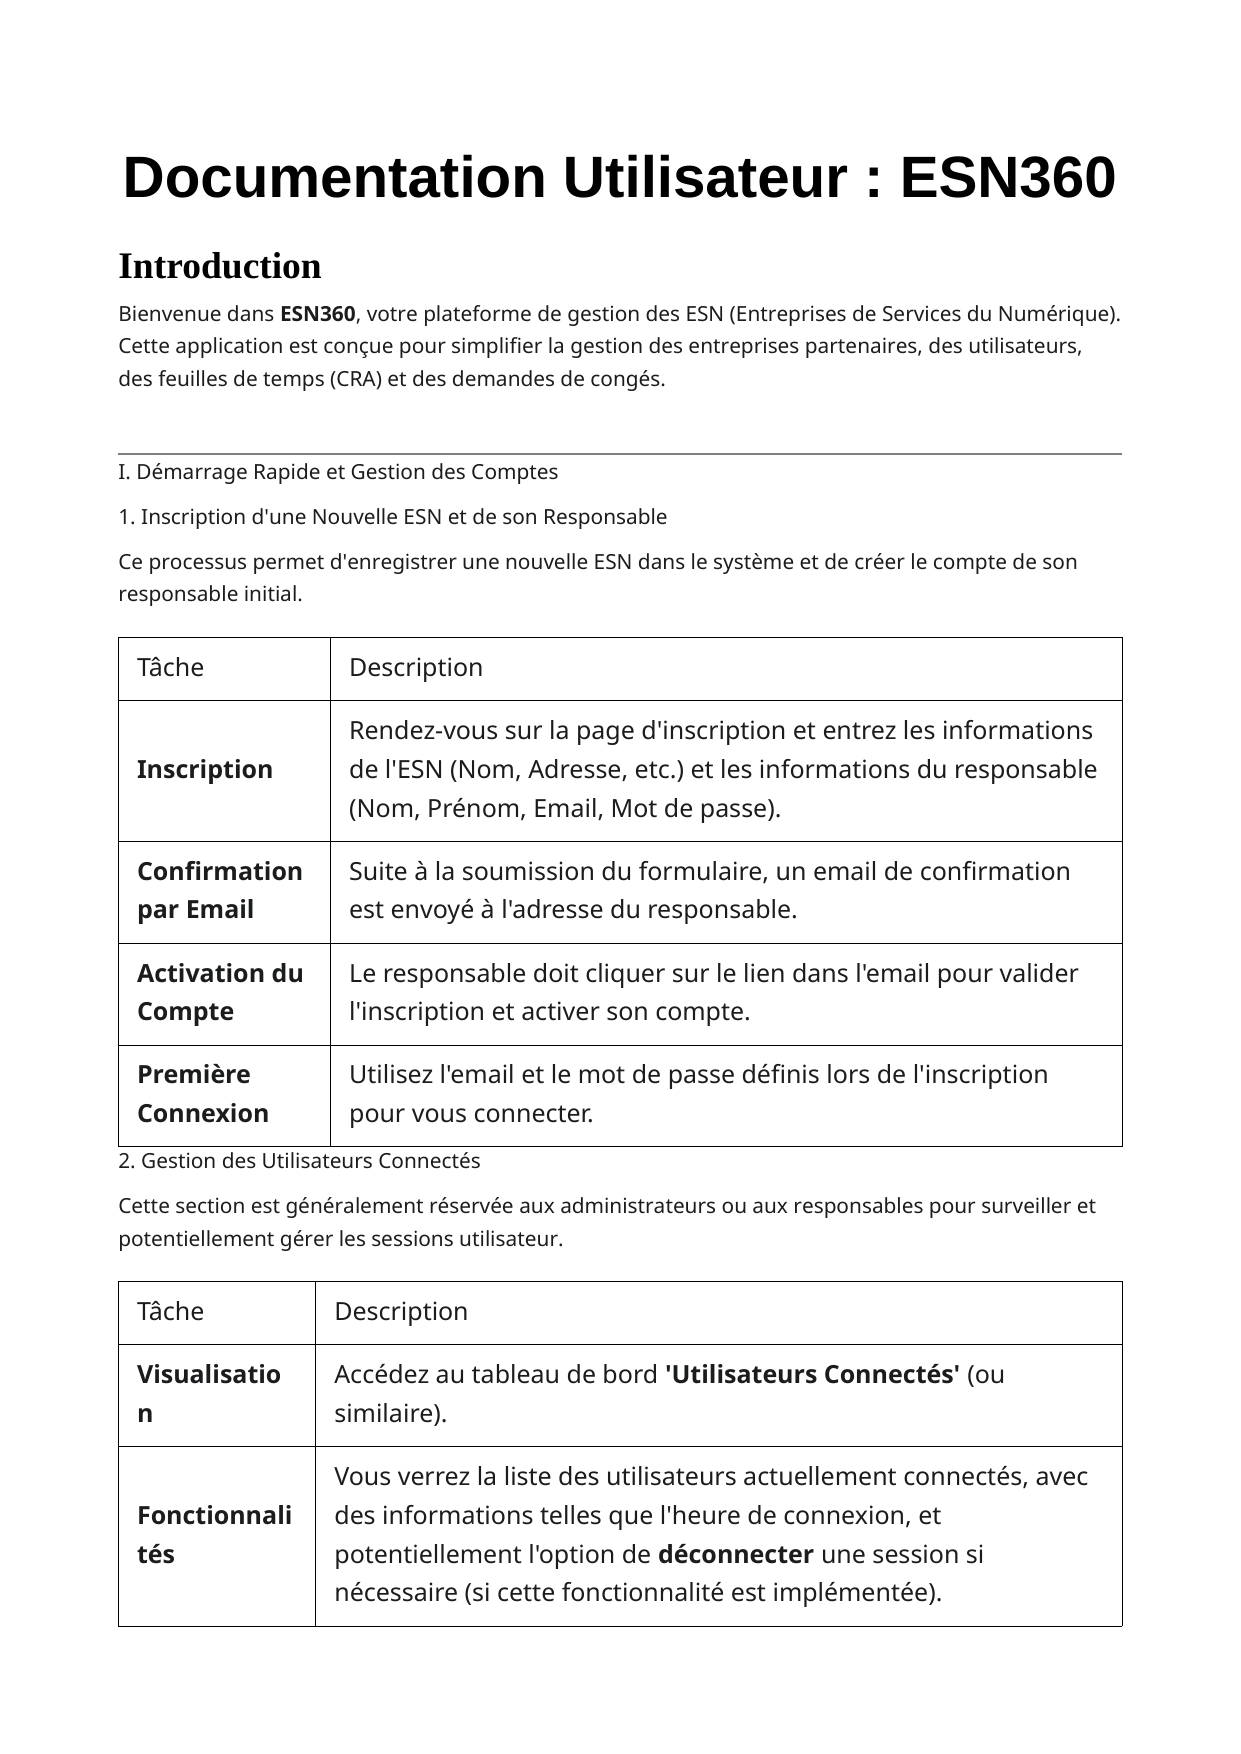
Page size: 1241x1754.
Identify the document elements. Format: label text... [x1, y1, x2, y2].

text Cette section est généralement réservée aux administrateurs ou aux responsables pour surveiller et potentiellement gérer les sessions utilisateur. [118, 1191, 1122, 1252]
table_cell Activation du Compte [119, 944, 330, 1044]
table_cell Suite à la soumission du formulaire, un email de confirmation est envoyé à l'adresse du responsable. [331, 842, 1122, 943]
text Ce processus permet d'enregistrer une nouvelle ESN dans le système et de créer le compte de son responsable initial. [118, 547, 1122, 608]
text Bienvenue dans ESN360, votre plateforme de gestion des ESN (Entreprises de Services du Numérique). Cette application est conçue pour simplifier la gestion des entreprises partenaires, des utilisateurs, des feuilles de temps (CRA) et des demandes de congés. [118, 299, 1122, 392]
table_cell Vous verrez la liste des utilisateurs actuellement connectés, avec des informations telles que l'heure de connexion, et potentiellement l'option de déconnecter une session si nécessaire (si cette fonctionnalité est implémentée). [316, 1447, 1122, 1626]
table_cell Première Connexion [119, 1046, 330, 1146]
table_cell Accédez au tableau de bord 'Utilisateurs Connectés' (ou similaire). [316, 1345, 1122, 1446]
table_cell Le responsable doit cliquer sur le lien dans l'email pour valider l'inscription et activer son compte. [331, 944, 1122, 1044]
title Documentation Utilisateur : ESN360 [118, 143, 1122, 210]
subtitle Introduction [118, 243, 1122, 287]
table_cell Rendez-vous sur la page d'inscription et entrez les informations de l'ESN (Nom, Adresse, etc.) et les informations du responsable (Nom, Prénom, Email, Mot de passe). [331, 701, 1122, 841]
table_header Tâche [119, 638, 330, 700]
subtitle 2. Gestion des Utilisateurs Connectés [118, 1147, 1122, 1175]
table_cell Inscription [119, 701, 330, 841]
table_cell Confirmation par Email [119, 842, 330, 943]
table_header Tâche [119, 1282, 315, 1344]
subtitle 1. Inscription d'une Nouvelle ESN et de son Responsable [118, 502, 1122, 531]
table_header Description [331, 638, 1122, 700]
table_header Description [316, 1282, 1122, 1344]
table_cell Visualisation [119, 1345, 315, 1446]
subtitle I. Démarrage Rapide et Gestion des Comptes [118, 457, 1122, 486]
table_cell Utilisez l'email et le mot de passe définis lors de l'inscription pour vous connecter. [331, 1046, 1122, 1146]
table_cell Fonctionnalités [119, 1447, 315, 1626]
